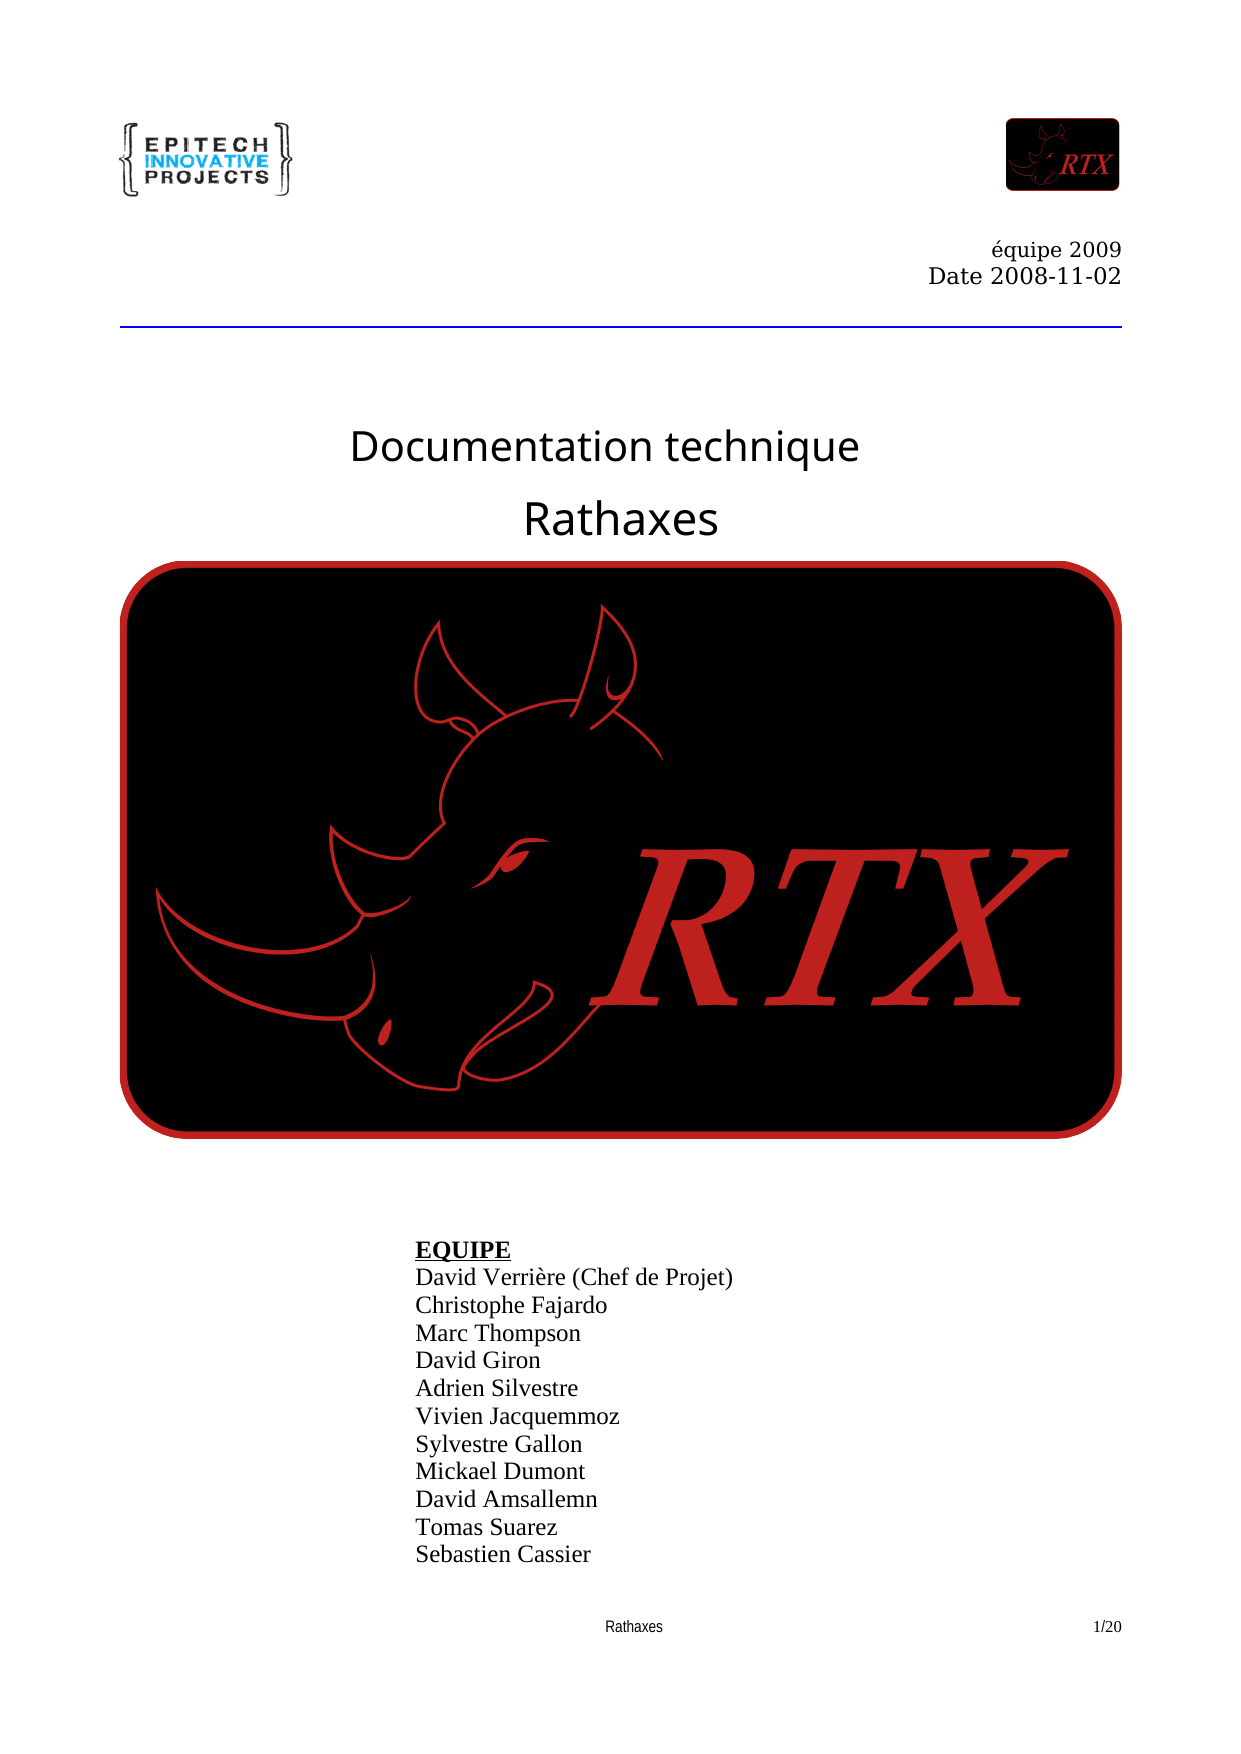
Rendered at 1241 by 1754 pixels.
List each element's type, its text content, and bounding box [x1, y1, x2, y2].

table_header [389, 231, 1124, 238]
text Date 2008-11-02 [120, 263, 1122, 289]
text Documentation technique [120, 417, 1122, 474]
picture [119, 561, 1122, 1139]
text Christophe Fajardo [415, 1291, 1122, 1319]
table_header :) [120, 231, 388, 238]
picture [1006, 118, 1120, 191]
text équipe 2009 [120, 238, 1122, 263]
text David Giron [415, 1347, 1122, 1374]
text Tomas Suarez [415, 1513, 1122, 1541]
text Rathaxes [120, 486, 1122, 548]
text EQUIPE [120, 1236, 1122, 1263]
text Sebastien Cassier [415, 1541, 1122, 1568]
picture [117, 118, 295, 198]
text Vivien Jacquemmoz [415, 1402, 1122, 1430]
text Mickael Dumont [415, 1457, 1122, 1485]
text David Verrière (Chef de Projet) [46, 1263, 1122, 1291]
text Adrien Silvestre [415, 1374, 1122, 1402]
text Sylvestre Gallon [415, 1430, 1122, 1457]
text Marc Thompson [415, 1319, 1122, 1347]
text David Amsallemn [415, 1485, 1122, 1513]
